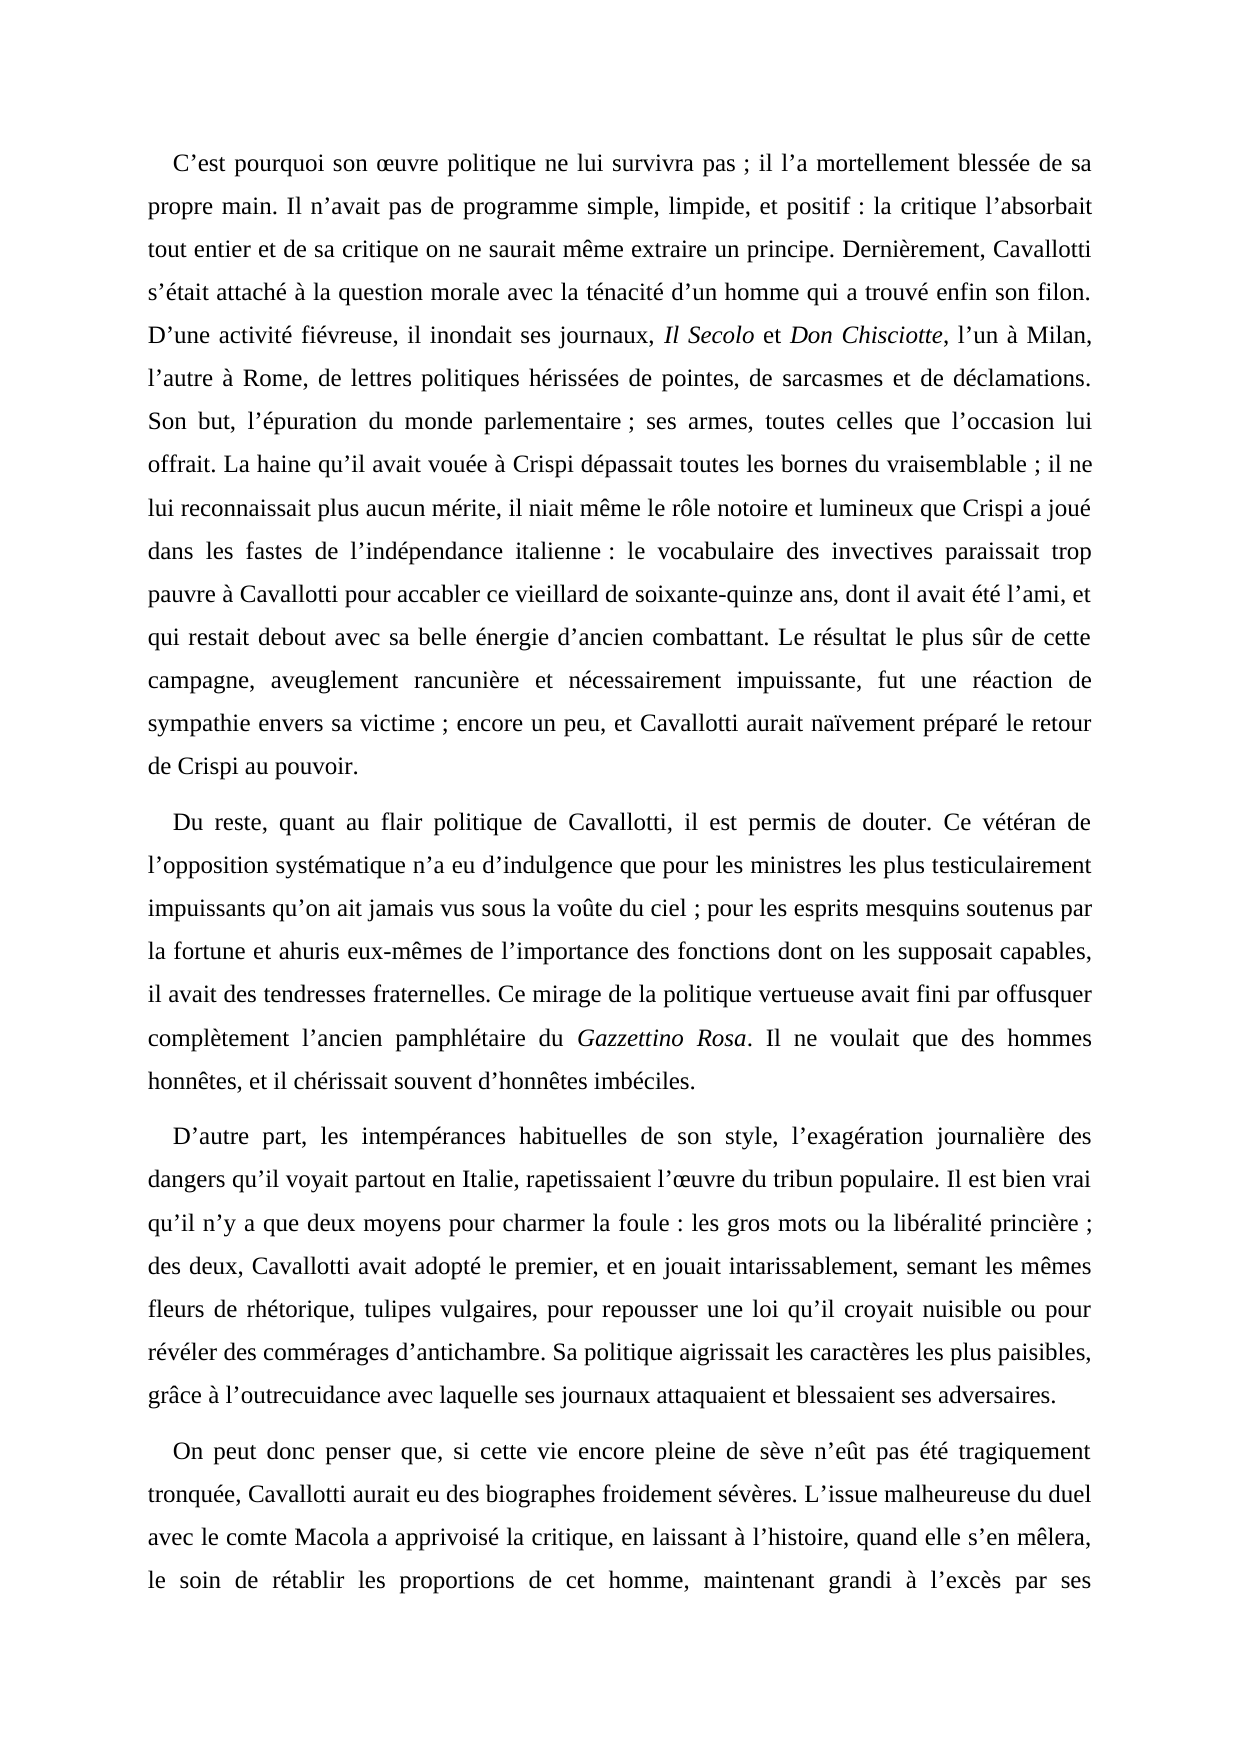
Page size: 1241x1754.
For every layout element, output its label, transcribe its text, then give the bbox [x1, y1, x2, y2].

text D’autre part, les intempérances habituelles de son style, l’exagération journalière des dangers qu’il voyait partout en Italie, rapetissaient l’œuvre du tribun populaire. Il est bien vrai qu’il n’y a que deux moyens pour charmer la foule : les gros mots ou la libéralité princière ; des deux, Cavallotti avait adopté le premier, et en jouait intarissablement, semant les mêmes fleurs de rhétorique, tulipes vulgaires, pour repousser une loi qu’il croyait nuisible ou pour révéler des commérages d’antichambre. Sa politique aigrissait les caractères les plus paisibles, grâce à l’outrecuidance avec laquelle ses journaux attaquaient et blessaient ses adversaires. [148, 1121, 1093, 1409]
text C’est pourquoi son œuvre politique ne lui survivra pas ; il l’a mortellement blessée de sa propre main. Il n’avait pas de programme simple, limpide, et positif : la critique l’absorbait tout entier et de sa critique on ne saurait même extraire un principe. Dernièrement, Cavallotti s’était attaché à la question morale avec la ténacité d’un homme qui a trouvé enfin son filon. D’une activité fiévreuse, il inondait ses journaux, Il Secolo et Don Chisciotte, l’un à Milan, l’autre à Rome, de lettres politiques hérissées de pointes, de sarcasmes et de déclamations. Son but, l’épuration du monde parlementaire ; ses armes, toutes celles que l’occasion lui offrait. La haine qu’il avait vouée à Crispi dépassait toutes les bornes du vraisemblable ; il ne lui reconnaissait plus aucun mérite, il niait même le rôle notoire et lumineux que Crispi a joué dans les fastes de l’indépendance italienne : le vocabulaire des invectives paraissait trop pauvre à Cavallotti pour accabler ce vieillard de soixante-quinze ans, dont il avait été l’ami, et qui restait debout avec sa belle énergie d’ancien combattant. Le résultat le plus sûr de cette campagne, aveuglement rancunière et nécessairement impuissante, fut une réaction de sympathie envers sa victime ; encore un peu, et Cavallotti aurait naïvement préparé le retour de Crispi au pouvoir. [148, 148, 1093, 780]
text On peut donc penser que, si cette vie encore pleine de sève n’eût pas été tragiquement tronquée, Cavallotti aurait eu des biographes froidement sévères. L’issue malheureuse du duel avec le comte Macola a apprivoisé la critique, en laissant à l’histoire, quand elle s’en mêlera, le soin de rétablir les proportions de cet homme, maintenant grandi à l’excès par ses [148, 1436, 1093, 1594]
text Du reste, quant au flair politique de Cavallotti, il est permis de douter. Ce vétéran de l’opposition systématique n’a eu d’indulgence que pour les ministres les plus testiculairement impuissants qu’on ait jamais vus sous la voûte du ciel ; pour les esprits mesquins soutenus par la fortune et ahuris eux-mêmes de l’importance des fonctions dont on les supposait capables, il avait des tendresses fraternelles. Ce mirage de la politique vertueuse avait fini par offusquer complètement l’ancien pamphlétaire du Gazzettino Rosa. Il ne voulait que des hommes honnêtes, et il chérissait souvent d’honnêtes imbéciles. [148, 807, 1093, 1094]
